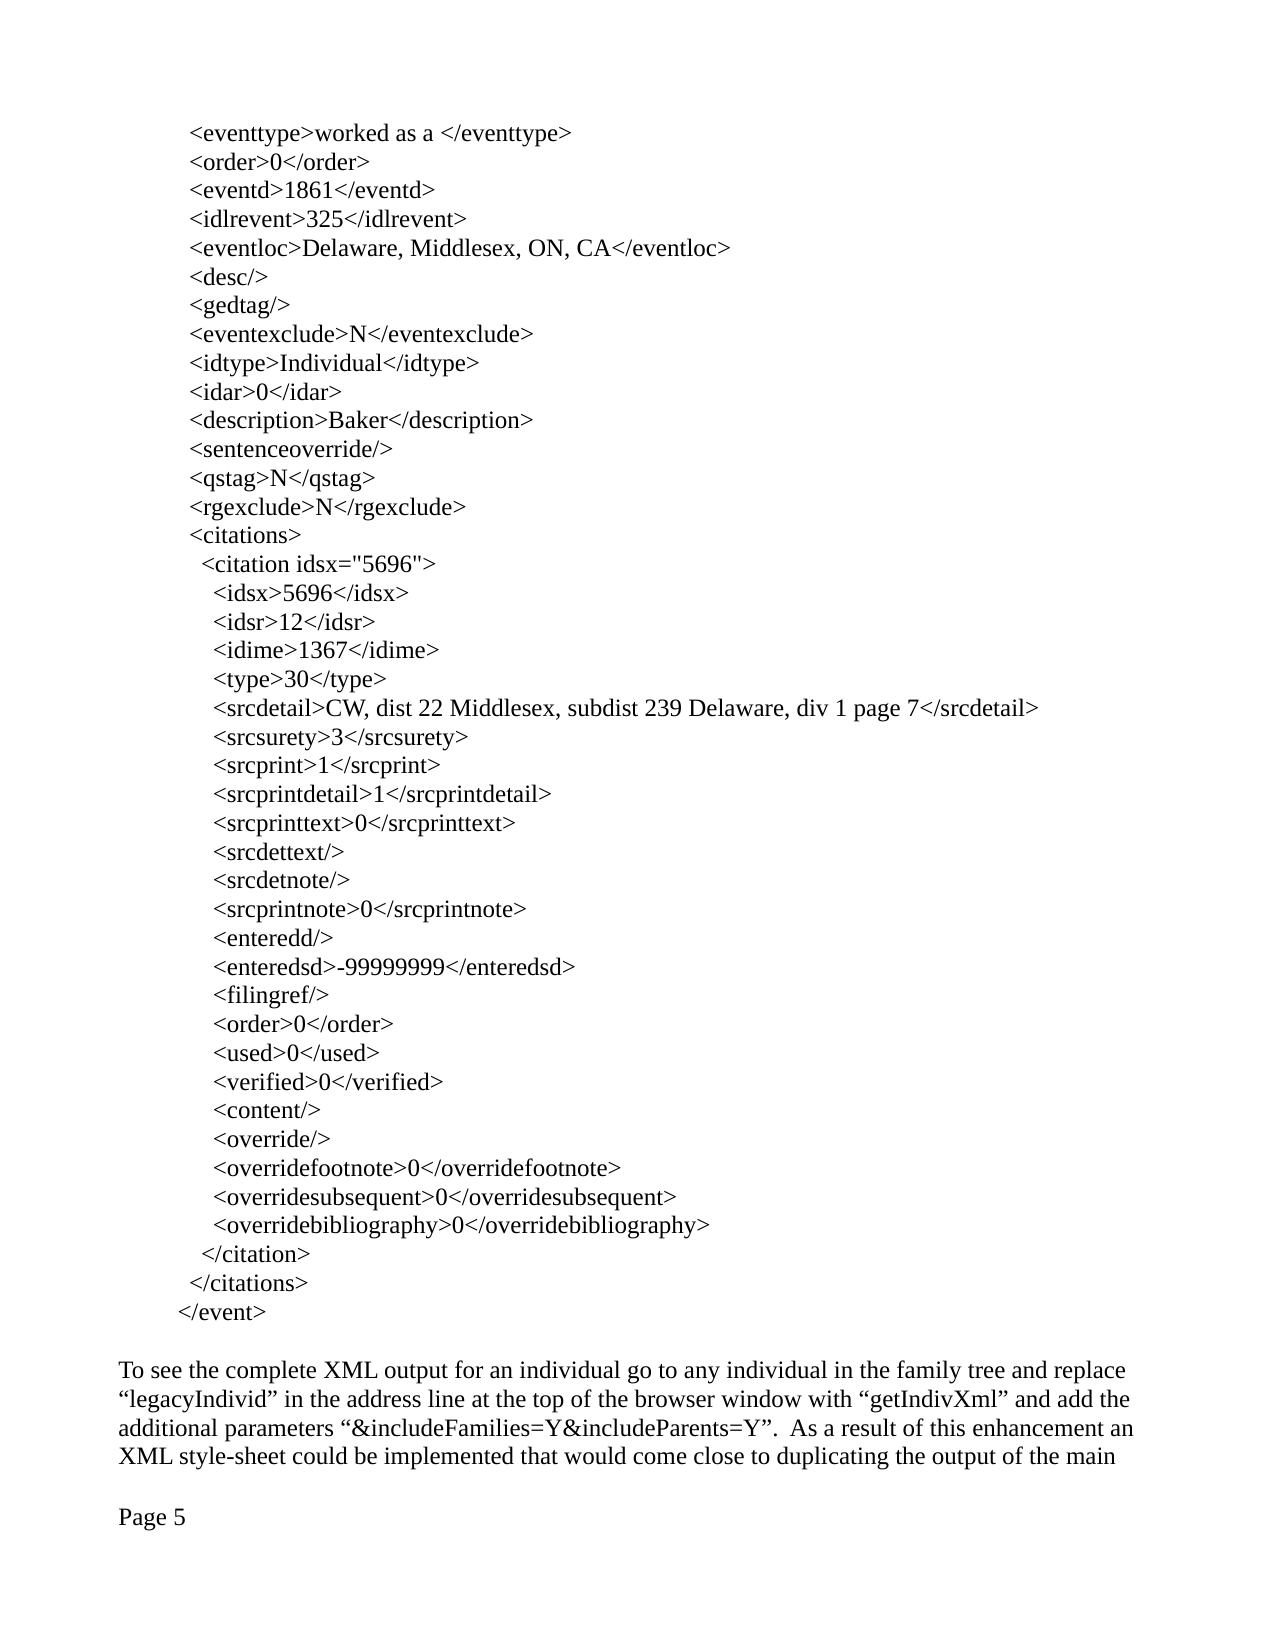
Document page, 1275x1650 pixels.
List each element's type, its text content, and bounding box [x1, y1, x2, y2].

text <srcdetail>CW, dist 22 Middlesex, subdist 239 Delaware, div 1 page 7</srcdetail> [213, 693, 1098, 722]
text <idlrevent>325</idlrevent> [189, 204, 1098, 233]
text <srcdetnote/> [213, 866, 1098, 894]
text <idime>1367</idime> [213, 636, 1098, 664]
text <filingref/> [213, 981, 1098, 1009]
text <idar>0</idar> [189, 377, 1098, 406]
text <enteredsd>-99999999</enteredsd> [213, 952, 1098, 981]
text <overridefootnote>0</overridefootnote> [213, 1153, 1098, 1182]
text <enteredd/> [213, 923, 1098, 952]
text <order>0</order> [213, 1009, 1098, 1038]
text <idtype>Individual</idtype> [189, 348, 1098, 377]
text <eventexclude>N</eventexclude> [189, 319, 1098, 348]
text <eventtype>worked as a </eventtype> [189, 118, 1098, 147]
text <verified>0</verified> [213, 1067, 1098, 1096]
text <description>Baker</description> [189, 406, 1098, 434]
text <overridesubsequent>0</overridesubsequent> [213, 1182, 1098, 1211]
text <order>0</order> [189, 147, 1098, 176]
text <type>30</type> [213, 664, 1098, 693]
text <citations> [189, 521, 1098, 549]
text <used>0</used> [213, 1038, 1098, 1067]
text <citation idsx="5696"> [201, 549, 1098, 578]
text <desc/> [189, 262, 1098, 291]
text <content/> [213, 1096, 1098, 1124]
text <rgexclude>N</rgexclude> [189, 492, 1098, 521]
text <override/> [213, 1124, 1098, 1153]
text </event> [177, 1297, 1098, 1326]
text <srcprintdetail>1</srcprintdetail> [213, 779, 1098, 808]
text <srcprintnote>0</srcprintnote> [213, 894, 1098, 923]
text <overridebibliography>0</overridebibliography> [213, 1211, 1098, 1239]
text <srcsurety>3</srcsurety> [213, 722, 1098, 751]
text <srcdettext/> [213, 837, 1098, 866]
text To see the complete XML output for an individual go to any individual in the family tree and replace “legacyIndivid” in the address line at the top of the browser window with “getIndivXml” and add the additional parameters “&includeFamilies=Y&includeParents=Y”. As a result of this enhancement an XML style-sheet could be implemented that would come close to duplicating the output of the main [118, 1355, 1157, 1470]
text <qstag>N</qstag> [189, 463, 1098, 492]
text <eventd>1861</eventd> [189, 176, 1098, 204]
text <idsx>5696</idsx> [213, 578, 1098, 607]
text <sentenceoverride/> [189, 434, 1098, 463]
text <srcprint>1</srcprint> [213, 751, 1098, 779]
text </citation> [201, 1239, 1098, 1268]
text <srcprinttext>0</srcprinttext> [213, 808, 1098, 837]
text <gedtag/> [189, 291, 1098, 319]
text <eventloc>Delaware, Middlesex, ON, CA</eventloc> [189, 233, 1098, 262]
text </citations> [189, 1268, 1098, 1297]
text <idsr>12</idsr> [213, 607, 1098, 636]
